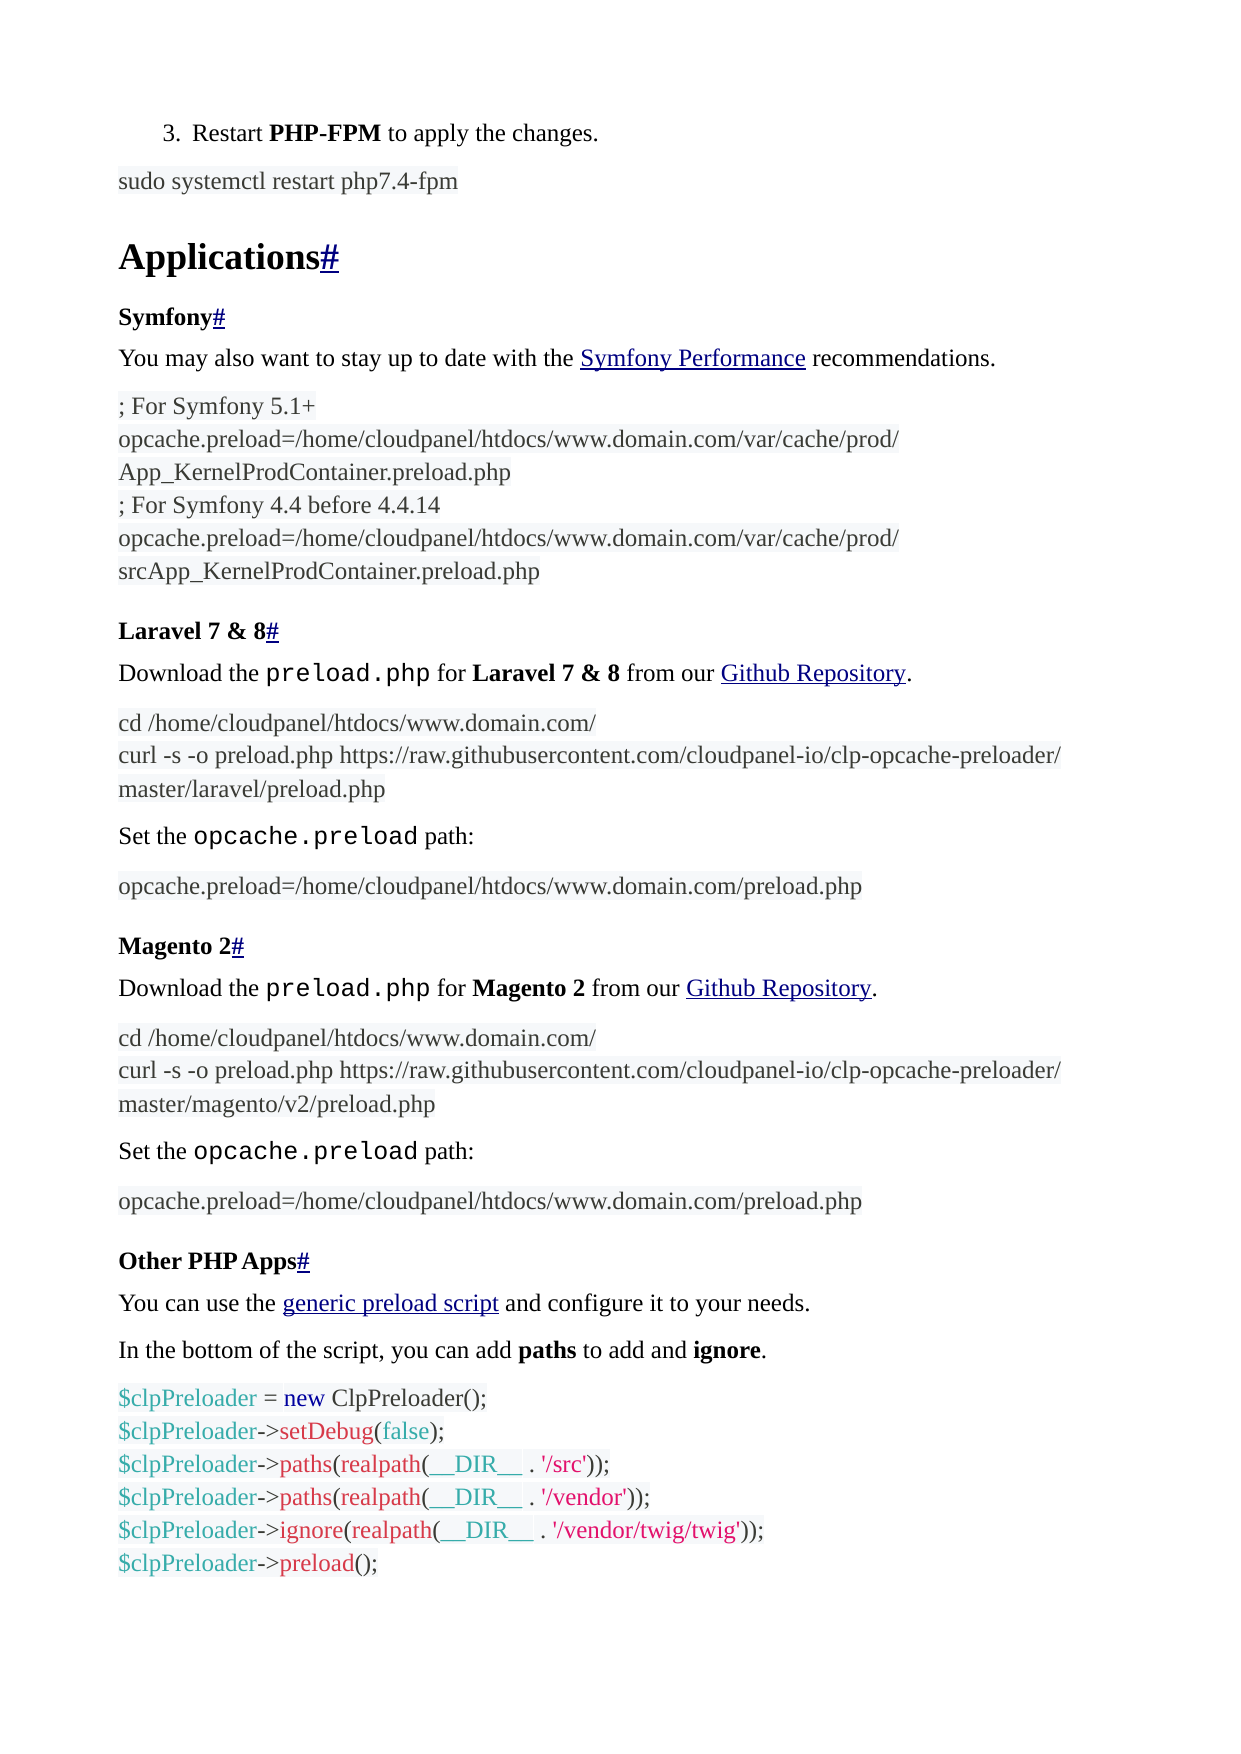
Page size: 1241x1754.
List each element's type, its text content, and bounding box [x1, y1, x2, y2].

text You can use the generic preload script and configure it to your needs. [118, 1288, 1122, 1316]
text Set the opcache.preload path: [118, 1136, 1122, 1167]
text opcache.preload=/home/cloudpanel/htdocs/www.domain.com/var/cache/prod/App_KernelProdContainer.preload.php [118, 424, 1122, 486]
text cd /home/cloudpanel/htdocs/www.domain.com/ [118, 1023, 1122, 1051]
text Download the preload.php for Laravel 7 & 8 from our Github Repository. [118, 658, 1122, 688]
text curl -s -o preload.php https://raw.githubusercontent.com/cloudpanel-io/clp-opcache-preloader/master/laravel/preload.php [118, 741, 1122, 802]
text opcache.preload=/home/cloudpanel/htdocs/www.domain.com/preload.php [118, 871, 1122, 900]
text sudo systemctl restart php7.4-fpm [118, 166, 1122, 194]
text $clpPreloader = new ClpPreloader(); [118, 1383, 1122, 1412]
list Restart PHP-FPM to apply the changes. [162, 118, 1122, 147]
text cd /home/cloudpanel/htdocs/www.domain.com/ [118, 708, 1122, 736]
text $clpPreloader->setDebug(false); [118, 1416, 1122, 1444]
text You may also want to stay up to date with the Symfony Performance recommendations. [118, 343, 1122, 372]
subtitle Symfony# [118, 302, 1122, 331]
subtitle Magento 2# [118, 931, 1122, 960]
text opcache.preload=/home/cloudpanel/htdocs/www.domain.com/preload.php [118, 1186, 1122, 1215]
text Download the preload.php for Magento 2 from our Github Repository. [118, 973, 1122, 1003]
text In the bottom of the script, you can add paths to add and ignore. [118, 1335, 1122, 1364]
subtitle Other PHP Apps# [118, 1246, 1122, 1275]
text $clpPreloader->preload(); [118, 1548, 1122, 1577]
text $clpPreloader->paths(realpath(__DIR__ . '/src')); [118, 1449, 1122, 1478]
subtitle Applications# [118, 234, 1122, 277]
text opcache.preload=/home/cloudpanel/htdocs/www.domain.com/var/cache/prod/srcApp_KernelProdContainer.preload.php [118, 523, 1122, 585]
text $clpPreloader->paths(realpath(__DIR__ . '/vendor')); [118, 1482, 1122, 1511]
subtitle Laravel 7 & 8# [118, 616, 1122, 645]
text ; For Symfony 4.4 before 4.4.14 [118, 490, 1122, 519]
text ; For Symfony 5.1+ [118, 391, 1122, 420]
text curl -s -o preload.php https://raw.githubusercontent.com/cloudpanel-io/clp-opcache-preloader/master/magento/v2/preload.php [118, 1056, 1122, 1117]
text Set the opcache.preload path: [118, 821, 1122, 852]
text $clpPreloader->ignore(realpath(__DIR__ . '/vendor/twig/twig')); [118, 1515, 1122, 1544]
